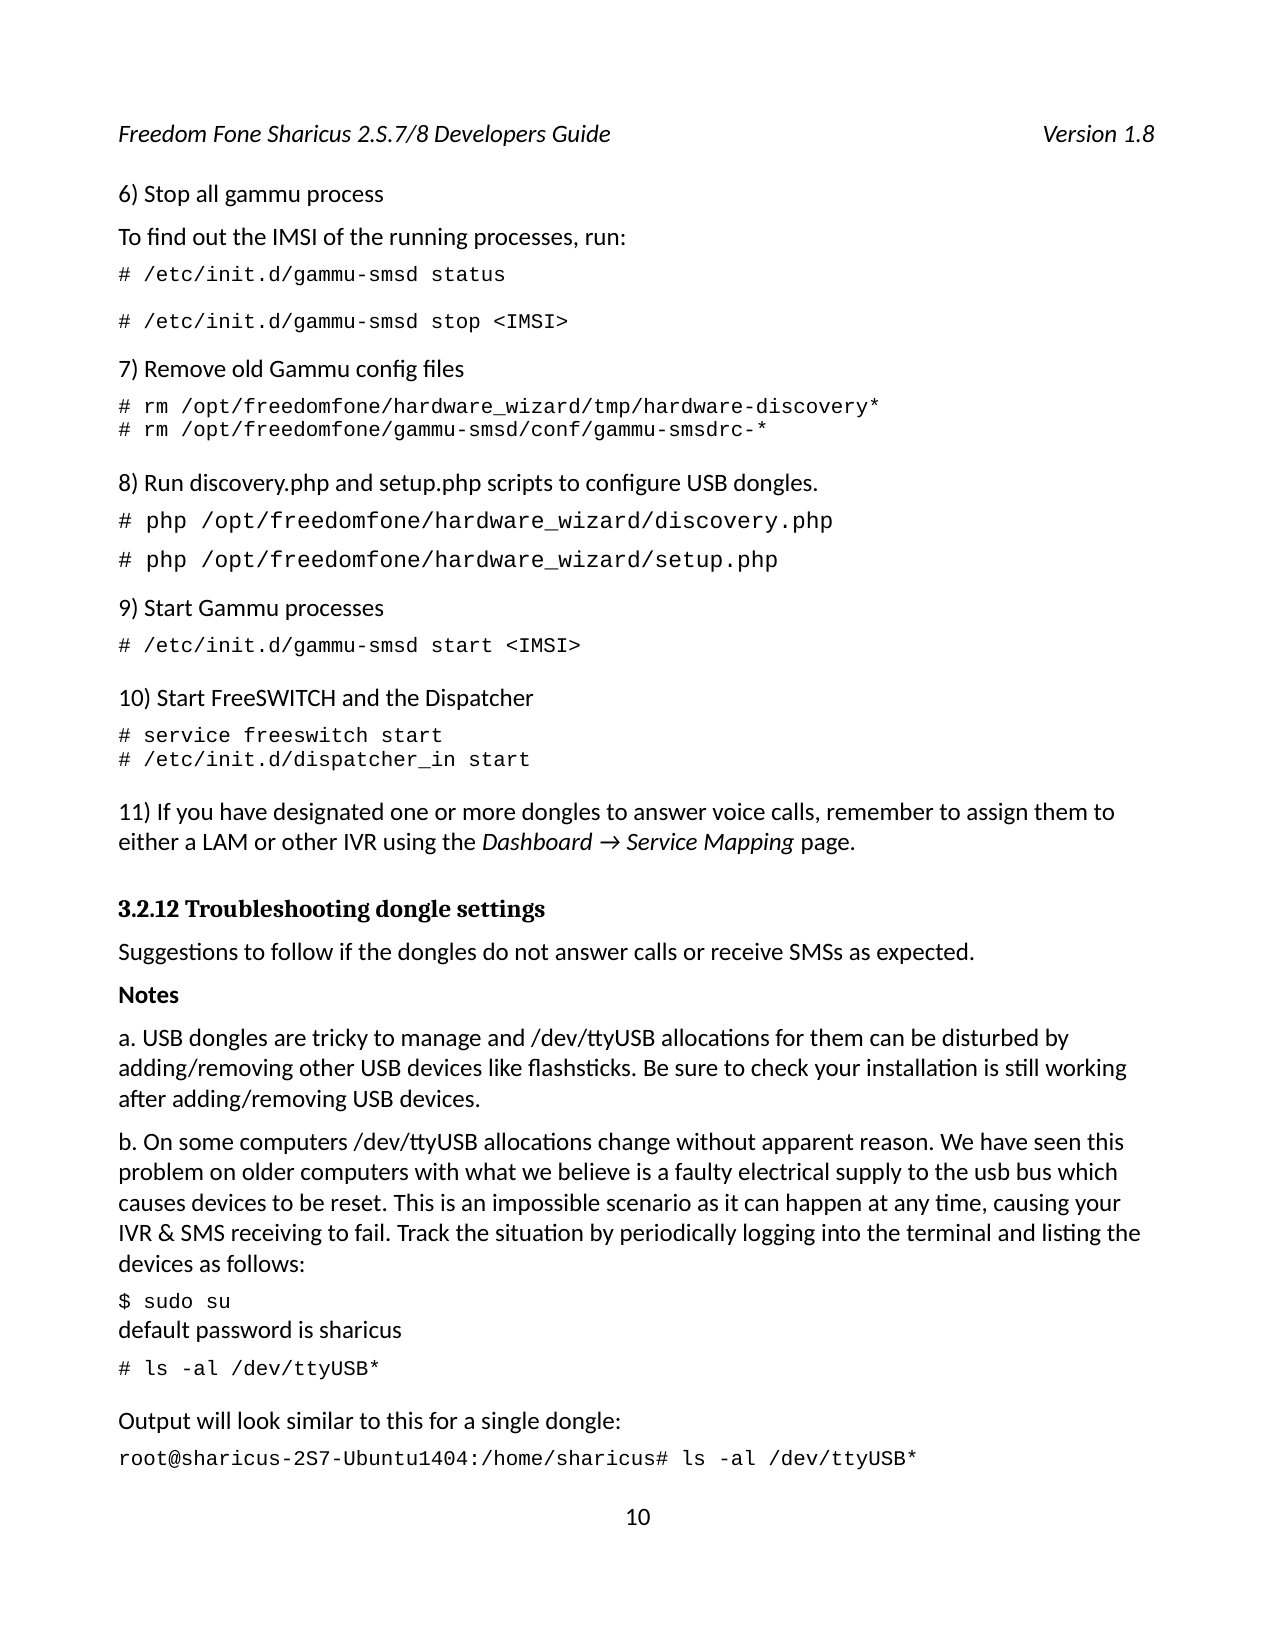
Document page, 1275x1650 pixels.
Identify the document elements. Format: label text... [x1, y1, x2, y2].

text $ sudo su [118, 1291, 1157, 1314]
text # php /opt/freedomfone/hardware_wizard/discovery.php [118, 510, 1157, 536]
text To find out the IMSI of the running processes, run: [118, 221, 1157, 252]
text a. USB dongles are tricky to manage and /dev/ttyUSB allocations for them can be disturbed by adding/removing other USB devices like flashsticks. Be sure to check your installation is still working after adding/removing USB devices. [118, 1022, 1157, 1113]
text 10) Start FreeSWITCH and the Dispatcher [118, 682, 1157, 712]
text Suggestions to follow if the dongles do not answer calls or receive SMSs as expected. [118, 936, 1157, 966]
text # ls -al /dev/ttyUSB* [118, 1358, 1157, 1381]
text 8) Run discovery.php and setup.php scripts to configure USB dongles. [118, 467, 1157, 497]
text 11) If you have designated one or more dongles to answer voice calls, remember to assign them to either a LAM or other IVR using the Dashboard → Service Mapping page. [118, 796, 1157, 857]
text b. On some computers /dev/ttyUSB allocations change without apparent reason. We have seen this problem on older computers with what we believe is a faulty electrical supply to the usb bus which causes devices to be reset. This is an impossible scenario as it can happen at any time, causing your IVR & SMS receiving to fail. Track the situation by periodically logging into the terminal and listing the devices as follows: [118, 1126, 1157, 1278]
text # service freeswitch start # /etc/init.d/dispatcher_in start [118, 725, 1157, 772]
text # /etc/init.d/gammu-smsd start <IMSI> [118, 635, 1157, 658]
text default password is sharicus [118, 1314, 1157, 1345]
text # rm /opt/freedomfone/gammu-smsd/conf/gammu-smsdrc-* [118, 419, 1157, 443]
text # /etc/init.d/gammu-smsd status [118, 264, 1157, 288]
text root@sharicus-2S7-Ubuntu1404:/home/sharicus# ls -al /dev/ttyUSB* [118, 1448, 1157, 1472]
subtitle Troubleshooting dongle settings [118, 894, 1157, 923]
text 6) Stop all gammu process [118, 178, 1157, 209]
text 7) Remove old Gammu config files [118, 353, 1157, 383]
text Notes [118, 979, 1157, 1009]
text 9) Start Gammu processes [118, 592, 1157, 622]
text # php /opt/freedomfone/hardware_wizard/setup.php [118, 548, 1157, 574]
text Output will look similar to this for a single dongle: [118, 1405, 1157, 1435]
text # rm /opt/freedomfone/hardware_wizard/tmp/hardware-discovery* [118, 396, 1157, 419]
text # /etc/init.d/gammu-smsd stop <IMSI> [118, 311, 1157, 335]
